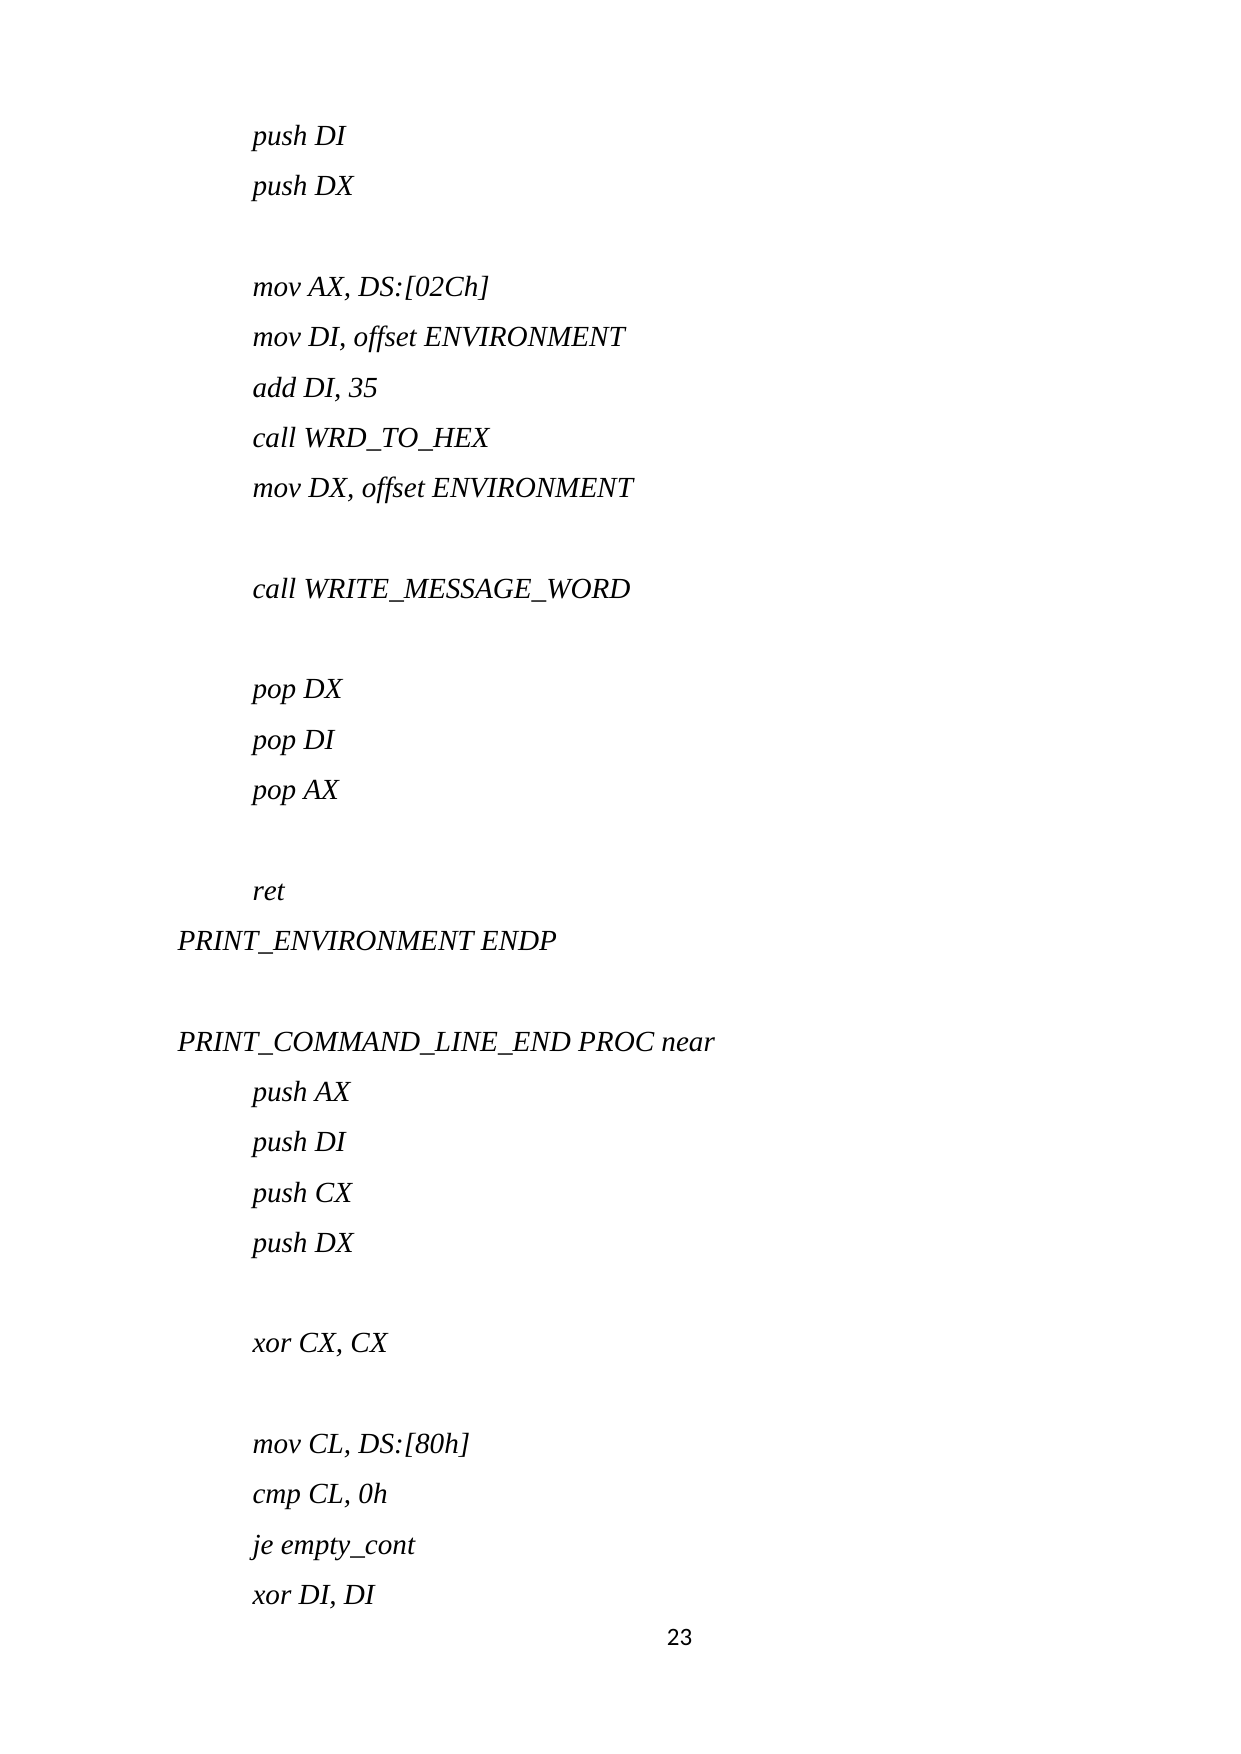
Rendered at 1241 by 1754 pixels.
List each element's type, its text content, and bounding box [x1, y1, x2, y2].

text xor DI, DI [177, 1577, 1181, 1611]
text call WRD_TO_HEX [177, 420, 1181, 453]
text mov AX, DS:[02Ch] [177, 269, 1181, 303]
text push CX [177, 1175, 1181, 1208]
text push DI [177, 118, 1181, 152]
text xor CX, CX [177, 1326, 1181, 1359]
text mov CL, DS:[80h] [177, 1426, 1181, 1460]
text cmp CL, 0h [177, 1477, 1181, 1510]
text add DI, 35 [177, 370, 1181, 403]
text pop AX [177, 772, 1181, 806]
text PRINT_ENVIRONMENT ENDP [177, 923, 1181, 957]
text PRINT_COMMAND_LINE_END PROC near [177, 1024, 1181, 1057]
text je empty_cont [177, 1527, 1181, 1560]
text call WRITE_MESSAGE_WORD [177, 571, 1181, 604]
text mov DX, offset ENVIRONMENT [177, 470, 1181, 504]
text pop DI [177, 722, 1181, 755]
text push AX [177, 1074, 1181, 1108]
text ret [177, 873, 1181, 906]
text push DX [177, 1225, 1181, 1258]
text pop DX [177, 672, 1181, 705]
text mov DI, offset ENVIRONMENT [177, 319, 1181, 353]
text push DX [177, 168, 1181, 202]
text push DI [177, 1124, 1181, 1158]
